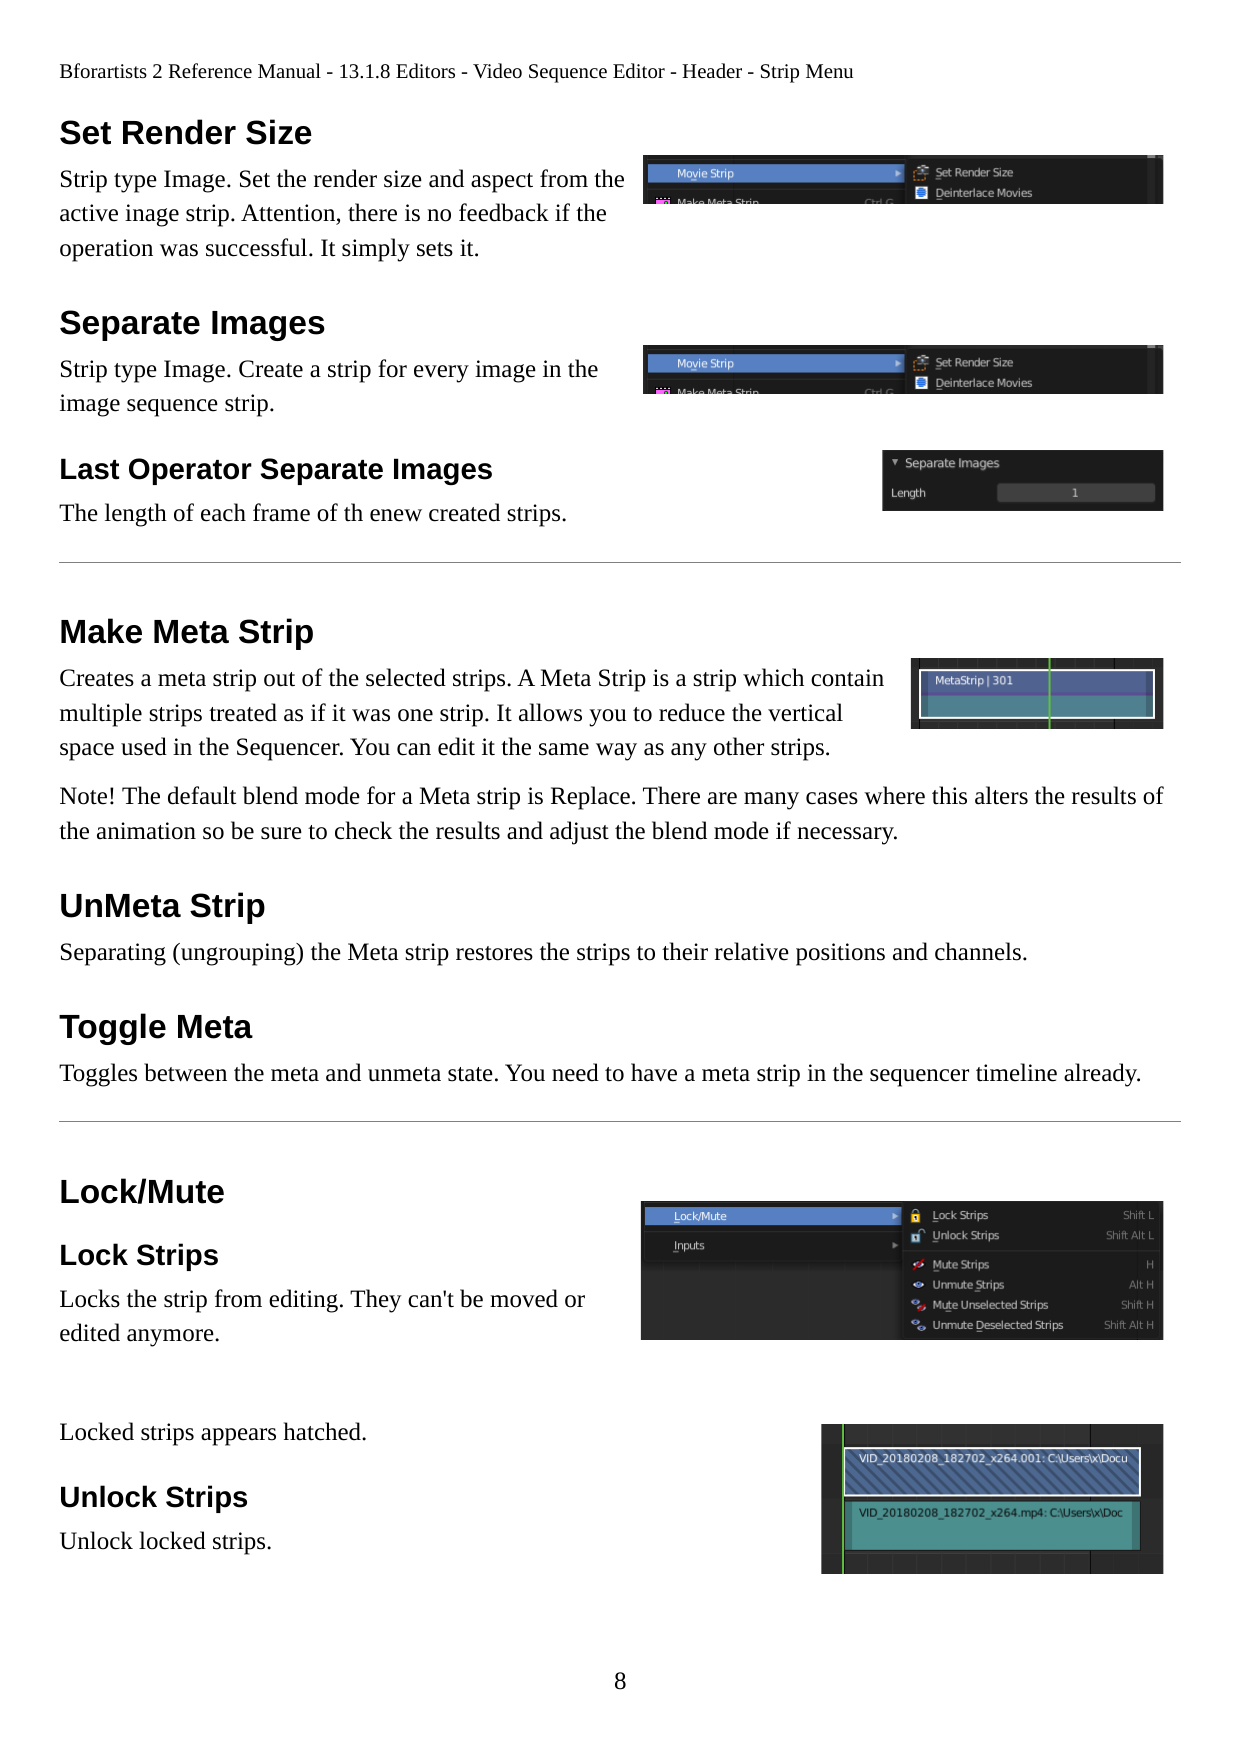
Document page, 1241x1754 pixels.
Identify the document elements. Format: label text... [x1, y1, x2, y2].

text Strip type Image. Set the render size and aspect from the active inage strip. Attention, there is no feedback if the operation was successful. It simply sets it. [59, 164, 1181, 261]
subtitle Unlock Strips [59, 1480, 821, 1514]
text [1164, 1526, 1181, 1555]
picture [643, 345, 1164, 394]
text Strip type Image. Create a strip for every image in the image sequence strip. [59, 354, 1181, 417]
subtitle UnMeta Strip [59, 886, 1181, 924]
subtitle Make Meta Strip [59, 612, 1181, 651]
text Locked strips appears hatched. [59, 1417, 1181, 1445]
text Unlock locked strips. [59, 1526, 821, 1555]
text The length of each frame of th enew created strips. [59, 498, 1181, 527]
subtitle Toggle Meta [59, 1007, 1181, 1045]
subtitle Separate Images [59, 303, 1181, 341]
text Toggles between the meta and unmeta state. You need to have a meta strip in the sequencer timeline already. [59, 1058, 1181, 1087]
subtitle Lock Strips [59, 1238, 640, 1271]
picture [910, 658, 1164, 729]
subtitle Set Render Size [59, 113, 1181, 151]
subtitle [1164, 1238, 1181, 1271]
picture [882, 450, 1164, 511]
text Note! The default blend mode for a Meta strip is Replace. There are many cases where this alters the results of the animation so be sure to check the results and adjust the blend mode if necessary. [59, 781, 1181, 844]
subtitle Lock/Mute [59, 1172, 1181, 1211]
subtitle [1164, 1480, 1181, 1514]
picture [821, 1424, 1164, 1574]
text Locks the strip from editing. They can't be moved or edited anymore. [59, 1284, 1181, 1347]
text Creates a meta strip out of the selected strips. A Meta Strip is a strip which contain multiple strips treated as if it was one strip. It allows you to reduce the vertical space used in the Sequencer. You can edit it the same way as any other strips. [59, 663, 1181, 761]
picture [640, 1201, 1164, 1340]
text Separating (ungrouping) the Meta strip restores the strips to their relative positions and channels. [59, 937, 1181, 966]
picture [643, 155, 1164, 204]
subtitle Last Operator Separate Images [59, 452, 882, 486]
